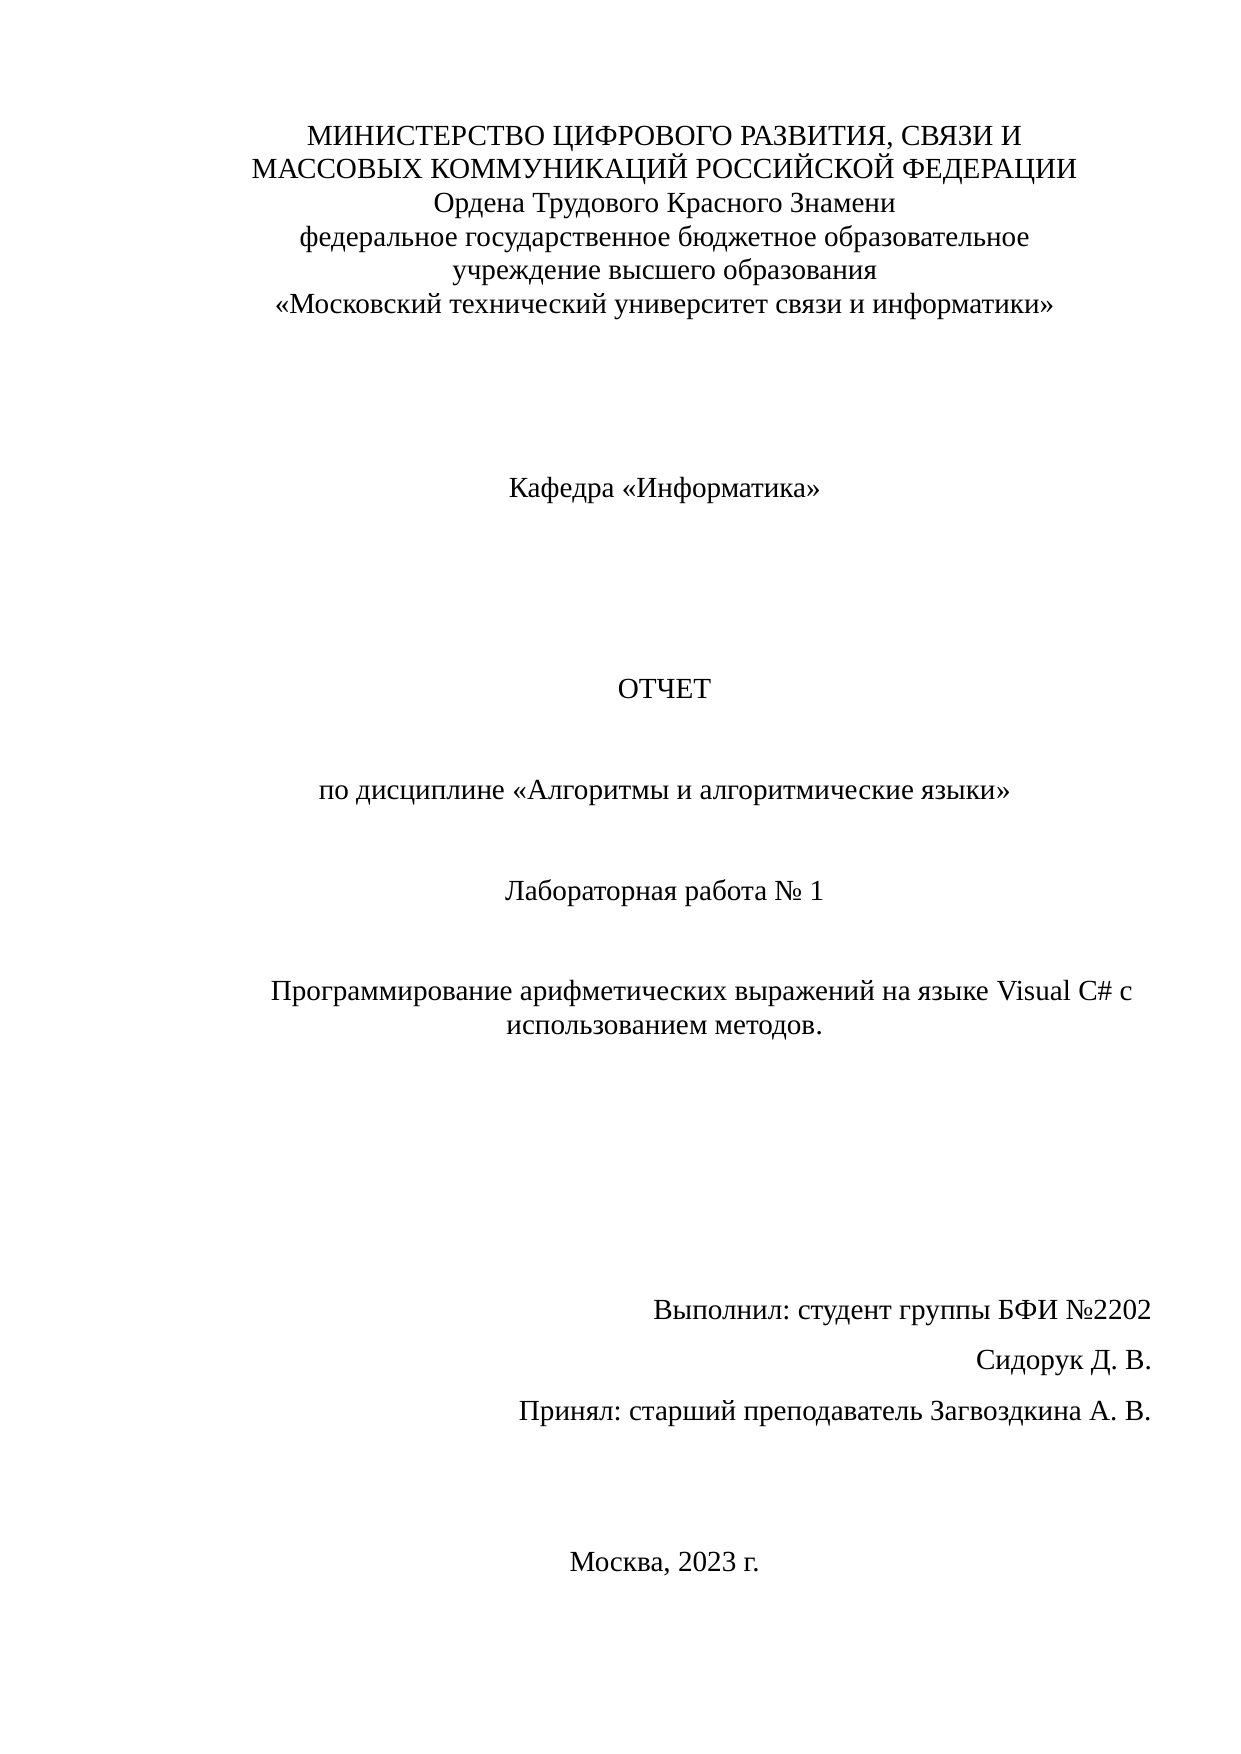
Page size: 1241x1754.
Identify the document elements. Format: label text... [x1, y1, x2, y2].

text Выполнил: студент группы БФИ №2202 [177, 1292, 1152, 1326]
text МИНИСТЕРСТВО ЦИФРОВОГО РАЗВИТИЯ, СВЯЗИ И [177, 118, 1152, 152]
text Ордена Трудового Красного Знамени [177, 185, 1152, 219]
text Кафедра «Информатика» [177, 470, 1152, 504]
text Программирование арифметических выражений на языке Visual C# с использованием методов. [177, 973, 1152, 1041]
text Москва, 2023 г. [177, 1544, 1152, 1577]
text Принял: старший преподаватель Загвоздкина А. В. [177, 1393, 1152, 1426]
text учреждение высшего образования [177, 252, 1152, 286]
text ОТЧЕТ [177, 672, 1152, 705]
text Лабораторная работа № 1 [177, 873, 1152, 906]
text МАССОВЫХ КОММУНИКАЦИЙ РОССИЙСКОЙ ФЕДЕРАЦИИ [177, 152, 1152, 185]
text Сидорук Д. В. [177, 1342, 1152, 1376]
text федеральное государственное бюджетное образовательное [177, 219, 1152, 252]
text «Московский технический университет связи и информатики» [177, 286, 1152, 319]
text по дисциплине «Алгоритмы и алгоритмические языки» [177, 772, 1152, 806]
